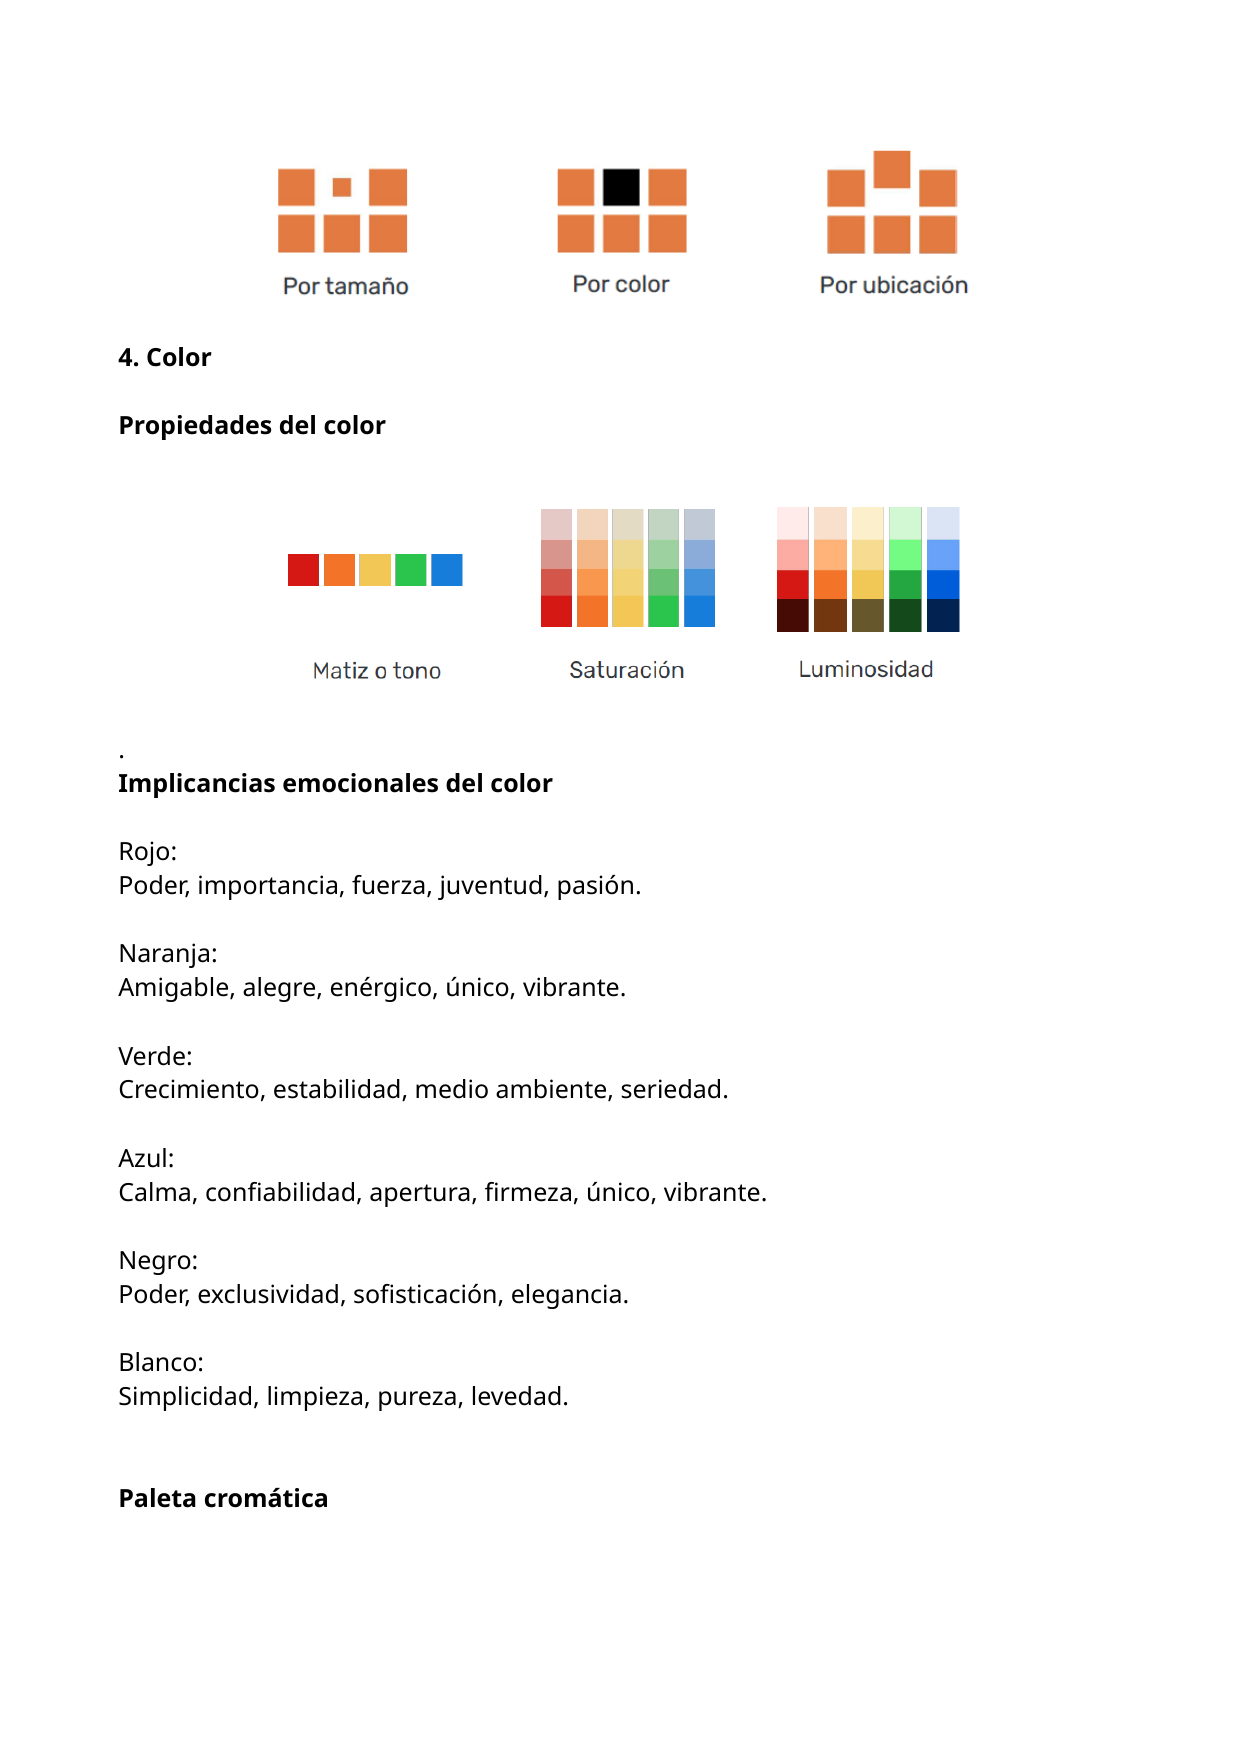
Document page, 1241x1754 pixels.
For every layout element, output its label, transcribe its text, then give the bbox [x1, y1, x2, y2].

text 4. Color [118, 118, 1122, 373]
text Rojo: [118, 834, 1122, 868]
text Blanco: [118, 1345, 1122, 1379]
text Simplicidad, limpieza, pureza, levedad. [118, 1379, 1122, 1413]
text Negro: [118, 1242, 1122, 1277]
text Propiedades del color [118, 407, 1122, 442]
text Calma, confiabilidad, apertura, firmeza, único, vibrante. [118, 1174, 1122, 1208]
text Crecimiento, estabilidad, medio ambiente, seriedad. [118, 1072, 1122, 1106]
picture [263, 141, 977, 304]
text Naranja: [118, 936, 1122, 970]
text Paleta cromática [118, 1481, 1122, 1515]
text Implicancias emocionales del color [118, 766, 1122, 800]
text Verde: [118, 1038, 1122, 1072]
text Poder, importancia, fuerza, juventud, pasión. [118, 868, 1122, 902]
text Poder, exclusividad, sofisticación, elegancia. [118, 1277, 1122, 1311]
text Azul: [118, 1140, 1122, 1174]
text Amigable, alegre, enérgico, único, vibrante. [118, 970, 1122, 1004]
picture [269, 499, 971, 697]
text . [118, 476, 1122, 766]
